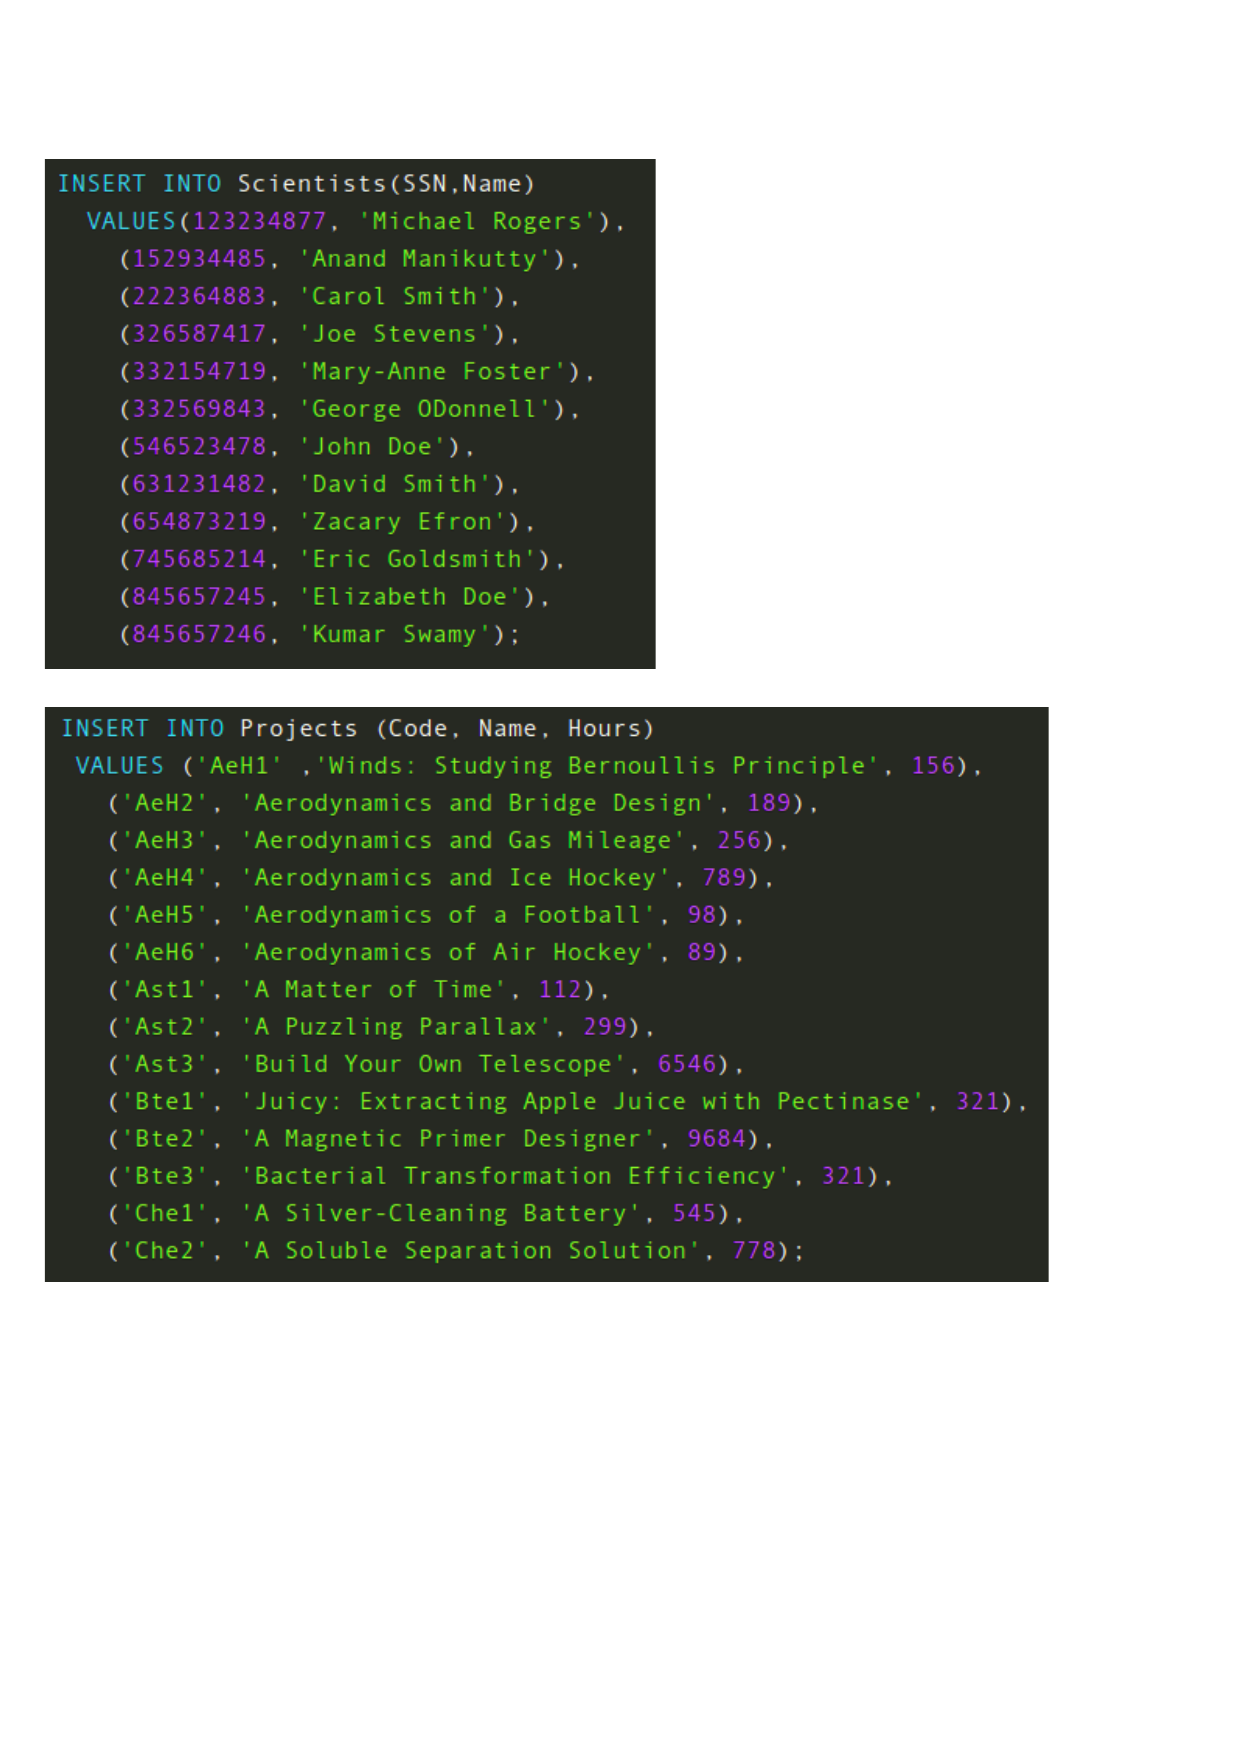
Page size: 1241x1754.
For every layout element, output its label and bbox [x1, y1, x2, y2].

picture [44, 707, 1049, 1282]
picture [44, 159, 656, 669]
